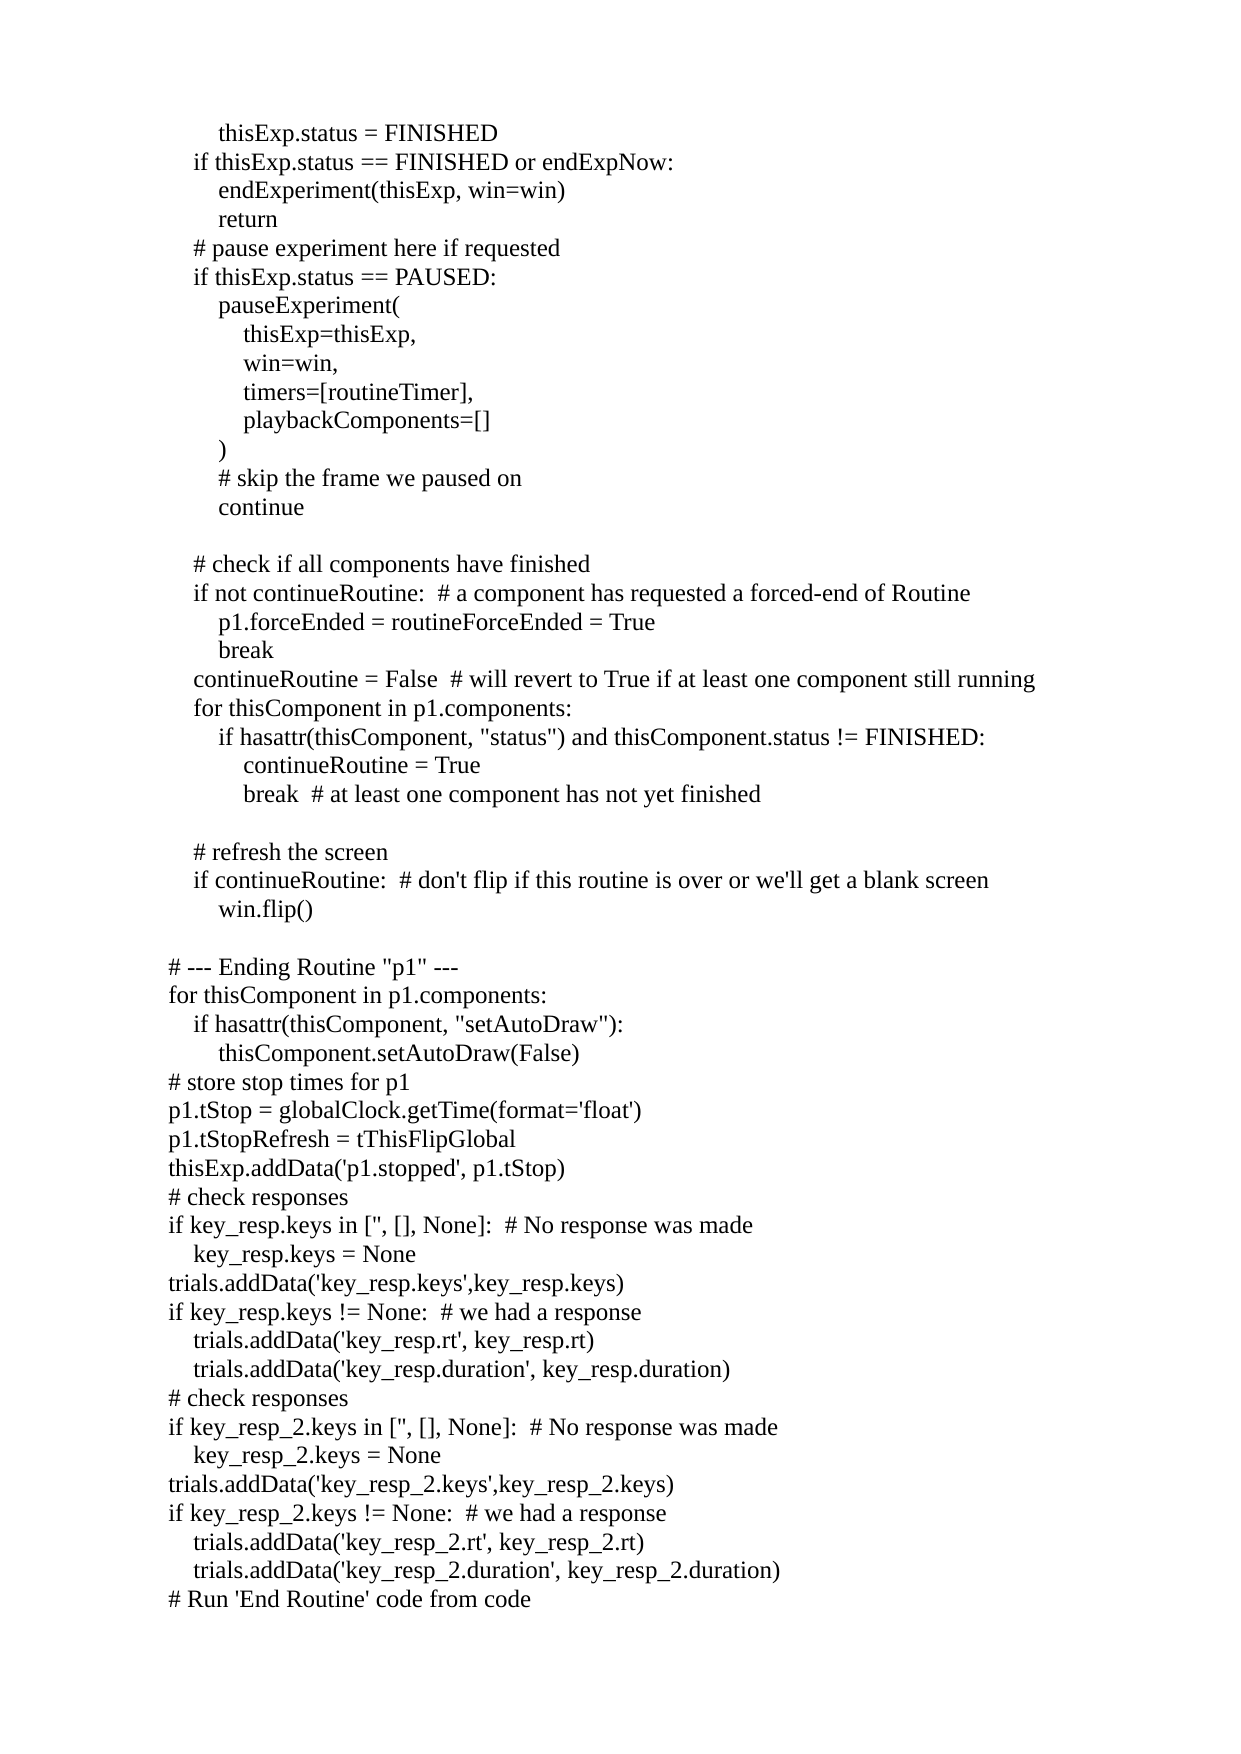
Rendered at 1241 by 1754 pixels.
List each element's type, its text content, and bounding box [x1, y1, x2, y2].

text thisExp.status = FINISHED [118, 118, 1122, 147]
text for thisComponent in p1.components: [118, 981, 1122, 1009]
text pauseExperiment( [118, 291, 1122, 319]
text if hasattr(thisComponent, "setAutoDraw"): [118, 1009, 1122, 1038]
text # refresh the screen [118, 837, 1122, 866]
text # check responses [118, 1182, 1122, 1211]
text continueRoutine = True [118, 751, 1122, 779]
text if thisExp.status == FINISHED or endExpNow: [118, 147, 1122, 176]
text thisComponent.setAutoDraw(False) [118, 1038, 1122, 1067]
text trials.addData('key_resp.duration', key_resp.duration) [118, 1354, 1122, 1383]
text continueRoutine = False # will revert to True if at least one component still running [118, 664, 1122, 693]
text thisExp=thisExp, [118, 319, 1122, 348]
text if key_resp.keys != None: # we had a response [118, 1297, 1122, 1326]
text p1.tStopRefresh = tThisFlipGlobal [118, 1124, 1122, 1153]
text # Run 'End Routine' code from code [118, 1584, 1122, 1613]
text timers=[routineTimer], [118, 377, 1122, 406]
text # check responses [118, 1383, 1122, 1412]
text thisExp.addData('p1.stopped', p1.tStop) [118, 1153, 1122, 1182]
text trials.addData('key_resp_2.keys',key_resp_2.keys) [118, 1469, 1122, 1498]
text p1.forceEnded = routineForceEnded = True [118, 607, 1122, 636]
text p1.tStop = globalClock.getTime(format='float') [118, 1096, 1122, 1124]
text # check if all components have finished [118, 549, 1122, 578]
text # pause experiment here if requested [118, 233, 1122, 262]
text ) [118, 434, 1122, 463]
text break # at least one component has not yet finished [118, 779, 1122, 808]
text if not continueRoutine: # a component has requested a forced-end of Routine [118, 578, 1122, 607]
text # --- Ending Routine "p1" --- [118, 952, 1122, 981]
text trials.addData('key_resp_2.rt', key_resp_2.rt) [118, 1527, 1122, 1556]
text # store stop times for p1 [118, 1067, 1122, 1096]
text break [118, 636, 1122, 664]
text if hasattr(thisComponent, "status") and thisComponent.status != FINISHED: [118, 722, 1122, 751]
text key_resp.keys = None [118, 1239, 1122, 1268]
text return [118, 204, 1122, 233]
text if key_resp.keys in ['', [], None]: # No response was made [118, 1211, 1122, 1239]
text trials.addData('key_resp.rt', key_resp.rt) [118, 1326, 1122, 1354]
text trials.addData('key_resp.keys',key_resp.keys) [118, 1268, 1122, 1297]
text playbackComponents=[] [118, 406, 1122, 434]
text # skip the frame we paused on [118, 463, 1122, 492]
text if thisExp.status == PAUSED: [118, 262, 1122, 291]
text continue [118, 492, 1122, 521]
text endExperiment(thisExp, win=win) [118, 176, 1122, 204]
text win=win, [118, 348, 1122, 377]
text trials.addData('key_resp_2.duration', key_resp_2.duration) [118, 1556, 1122, 1584]
text win.flip() [118, 894, 1122, 923]
text if key_resp_2.keys != None: # we had a response [118, 1498, 1122, 1527]
text if key_resp_2.keys in ['', [], None]: # No response was made [118, 1412, 1122, 1441]
text key_resp_2.keys = None [118, 1441, 1122, 1469]
text if continueRoutine: # don't flip if this routine is over or we'll get a blank screen [118, 866, 1122, 894]
text for thisComponent in p1.components: [118, 693, 1122, 722]
